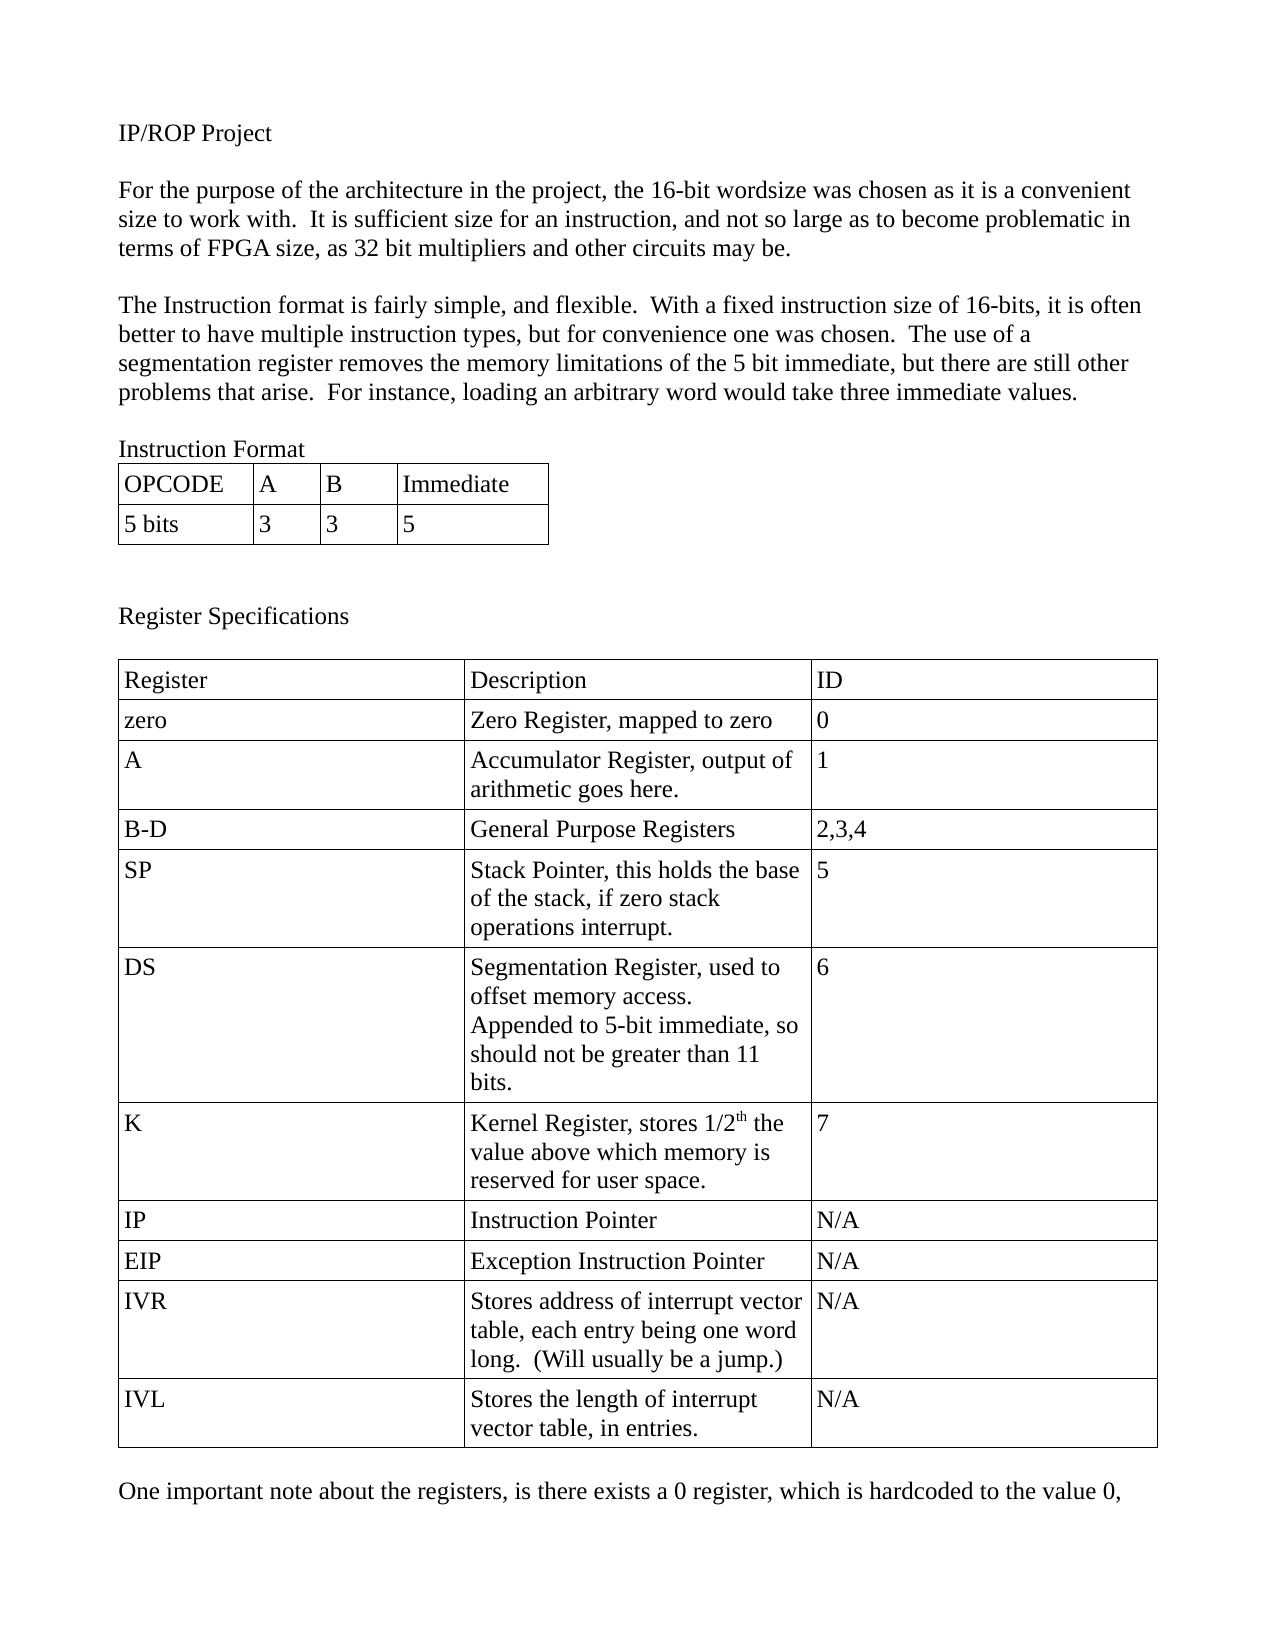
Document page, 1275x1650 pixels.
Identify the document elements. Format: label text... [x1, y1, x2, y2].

table_cell Segmentation Register, used to offset memory access. Appended to 5-bit immediate, so should not be greater than 11 bits. [465, 948, 811, 1102]
table_cell K [119, 1103, 464, 1200]
table_cell IP [119, 1201, 464, 1240]
table_cell Accumulator Register, output of arithmetic goes here. [465, 741, 811, 808]
table_cell 0 [812, 700, 1157, 739]
table_cell 6 [812, 948, 1157, 1102]
table_cell 7 [812, 1103, 1157, 1200]
table_cell 2,3,4 [812, 810, 1157, 849]
table_header OPCODE [119, 464, 253, 503]
table_cell Exception Instruction Pointer [465, 1241, 811, 1280]
table_cell Instruction Pointer [465, 1201, 811, 1240]
table_header Description [465, 660, 811, 699]
text One important note about the registers, is there exists a 0 register, which is hardcoded to the value 0, [118, 1476, 1157, 1505]
table_cell SP [119, 850, 464, 947]
table_cell 5 [812, 850, 1157, 947]
table_cell Zero Register, mapped to zero [465, 700, 811, 739]
table_cell N/A [812, 1379, 1157, 1447]
table_cell Stores the length of interrupt vector table, in entries. [465, 1379, 811, 1447]
table_cell DS [119, 948, 464, 1102]
table_cell Stores address of interrupt vector table, each entry being one word long. (Will usually be a jump.) [465, 1281, 811, 1378]
table_cell 5 bits [119, 505, 253, 544]
table_cell General Purpose Registers [465, 810, 811, 849]
table_header Immediate [398, 464, 548, 503]
table_cell Stack Pointer, this holds the base of the stack, if zero stack operations interrupt. [465, 850, 811, 947]
text The Instruction format is fairly simple, and flexible. With a fixed instruction size of 16-bits, it is often better to have multiple instruction types, but for convenience one was chosen. The use of a segmentation register removes the memory limitations of the 5 bit immediate, but there are still other problems that arise. For instance, loading an arbitrary word would take three immediate values. [118, 291, 1157, 406]
table_cell zero [119, 700, 464, 739]
table_cell N/A [812, 1281, 1157, 1378]
table_header Register [119, 660, 464, 699]
table_header B [321, 464, 397, 503]
table_cell B-D [119, 810, 464, 849]
table_cell 3 [321, 505, 397, 544]
table_cell N/A [812, 1201, 1157, 1240]
table_cell A [119, 741, 464, 808]
table_cell 3 [254, 505, 320, 544]
text Instruction Format [118, 434, 1157, 463]
text IP/ROP Project [118, 118, 1157, 147]
text For the purpose of the architecture in the project, the 16-bit wordsize was chosen as it is a convenient size to work with. It is sufficient size for an instruction, and not so large as to become problematic in terms of FPGA size, as 32 bit multipliers and other circuits may be. [118, 176, 1157, 262]
table_header A [254, 464, 320, 503]
table_cell 1 [812, 741, 1157, 808]
table_cell IVL [119, 1379, 464, 1447]
table_cell N/A [812, 1241, 1157, 1280]
table_header ID [812, 660, 1157, 699]
table_cell IVR [119, 1281, 464, 1378]
table_cell Kernel Register, stores 1/2th the value above which memory is reserved for user space. [465, 1103, 811, 1200]
table_cell EIP [119, 1241, 464, 1280]
table_cell 5 [398, 505, 548, 544]
text Register Specifications [118, 601, 1157, 630]
